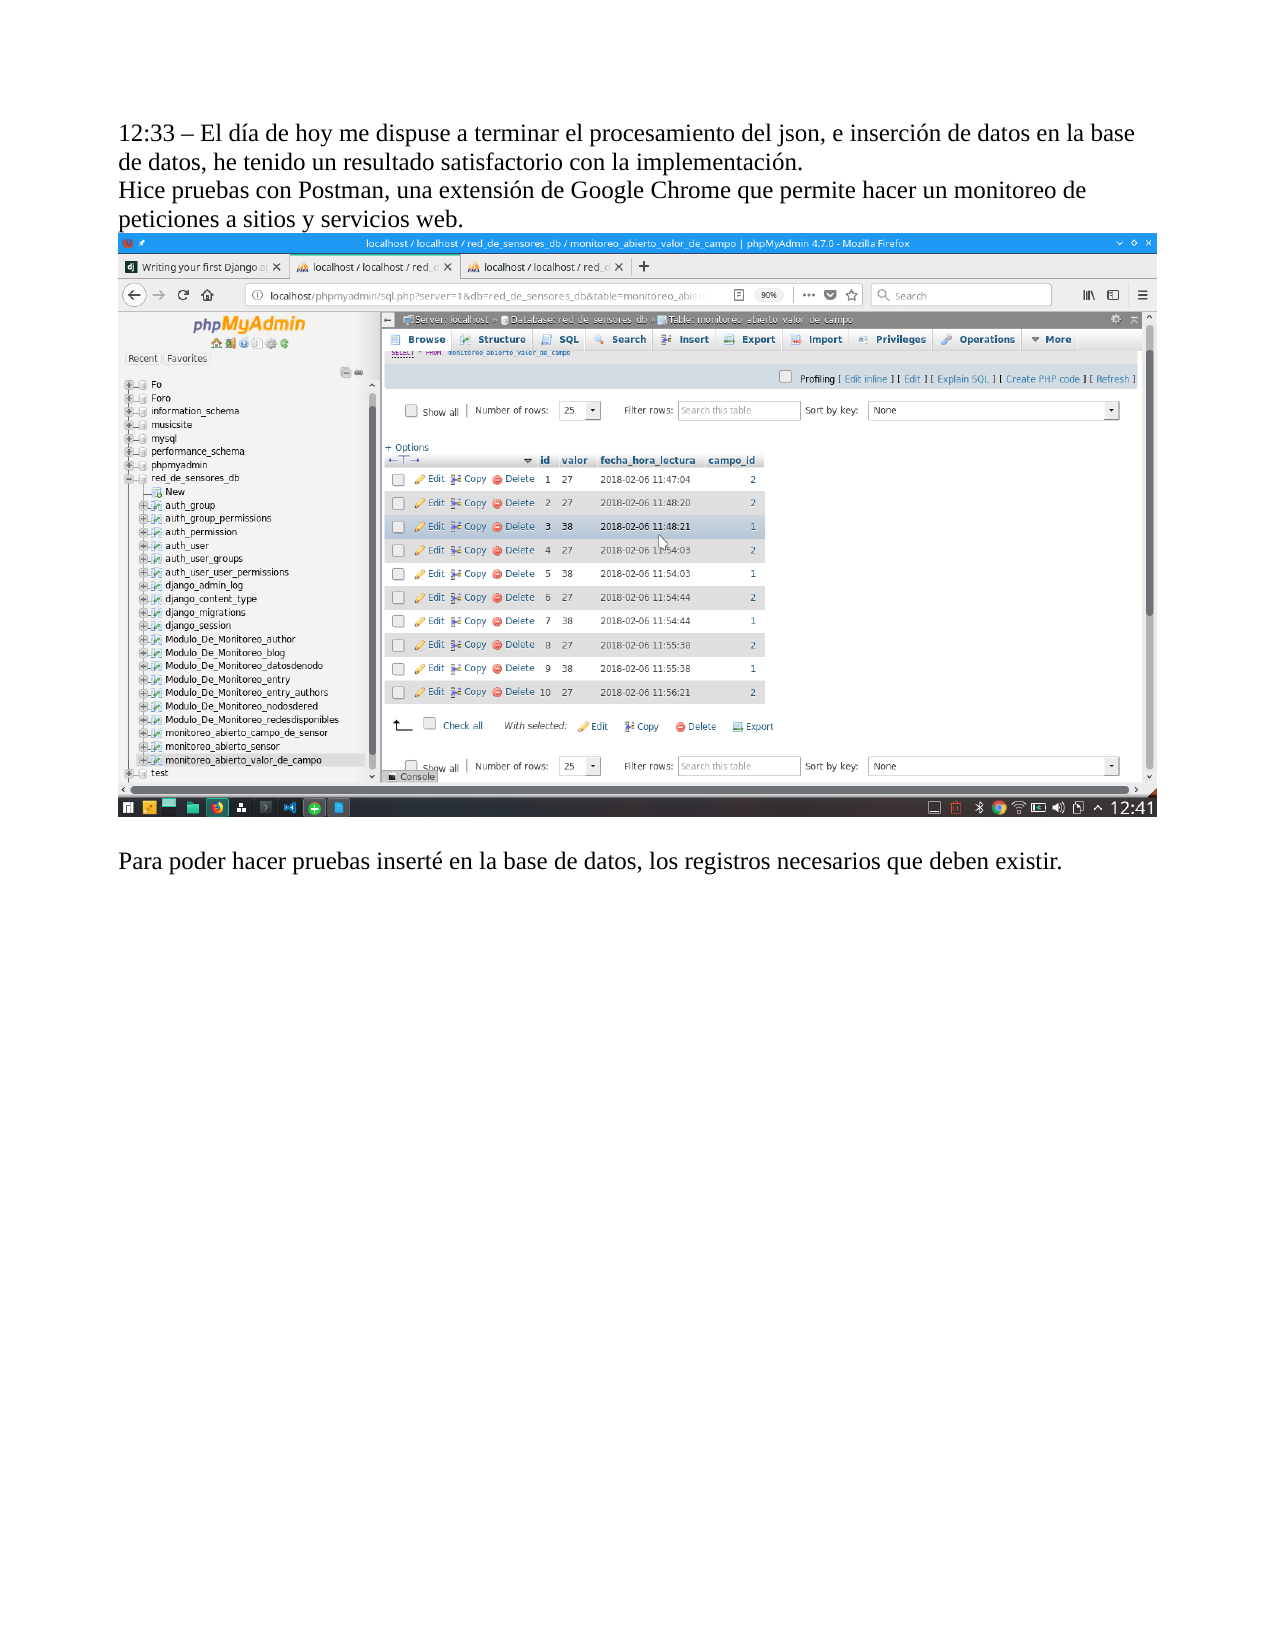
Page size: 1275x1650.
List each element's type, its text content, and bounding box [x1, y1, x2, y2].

picture [118, 233, 1157, 817]
text Hice pruebas con Postman, una extensión de Google Chrome que permite hacer un monitoreo de peticiones a sitios y servicios web. [118, 176, 1157, 233]
text 12:33 – El día de hoy me dispuse a terminar el procesamiento del json, e inserción de datos en la base de datos, he tenido un resultado satisfactorio con la implementación. [118, 118, 1157, 176]
text Para poder hacer pruebas inserté en la base de datos, los registros necesarios que deben existir. [118, 846, 1157, 874]
